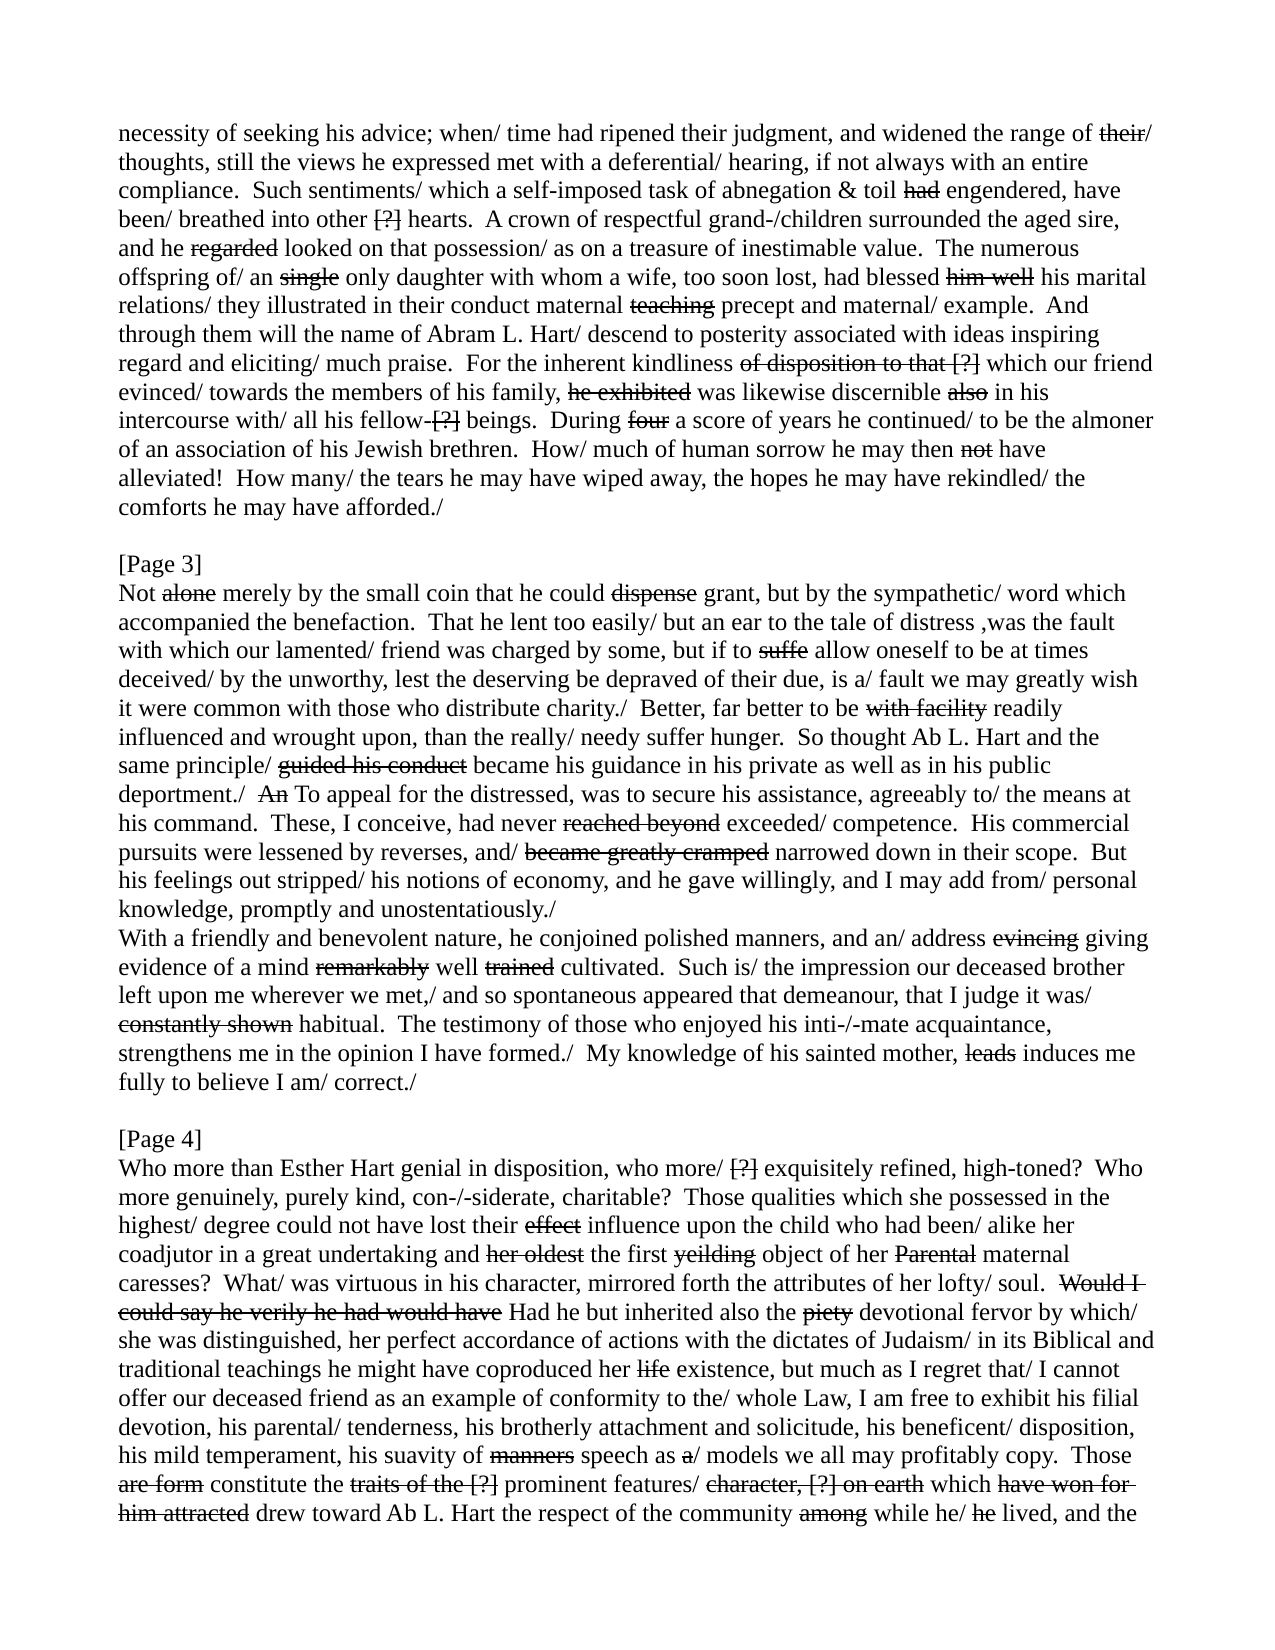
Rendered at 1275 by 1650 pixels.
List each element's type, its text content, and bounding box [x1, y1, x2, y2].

text necessity of seeking his advice; when/ time had ripened their judgment, and widened the range of their/ thoughts, still the views he expressed met with a deferential/ hearing, if not always with an entire compliance. Such sentiments/ which a self-imposed task of abnegation & toil had engendered, have been/ breathed into other [?] hearts. A crown of respectful grand-/children surrounded the aged sire, and he regarded looked on that possession/ as on a treasure of inestimable value. The numerous offspring of/ an single only daughter with whom a wife, too soon lost, had blessed him well his marital relations/ they illustrated in their conduct maternal teaching precept and maternal/ example. And through them will the name of Abram L. Hart/ descend to posterity associated with ideas inspiring regard and eliciting/ much praise. For the inherent kindliness of disposition to that [?] which our friend evinced/ towards the members of his family, he exhibited was likewise discernible also in his intercourse with/ all his fellow-[?] beings. During four a score of years he continued/ to be the almoner of an association of his Jewish brethren. How/ much of human sorrow he may then not have alleviated! How many/ the tears he may have wiped away, the hopes he may have rekindled/ the comforts he may have afforded./ [118, 118, 1157, 521]
text Not alone merely by the small coin that he could dispense grant, but by the sympathetic/ word which accompanied the benefaction. That he lent too easily/ but an ear to the tale of distress ,was the fault with which our lamented/ friend was charged by some, but if to suffe allow oneself to be at times deceived/ by the unworthy, lest the deserving be depraved of their due, is a/ fault we may greatly wish it were common with those who distribute charity./ Better, far better to be with facility readily influenced and wrought upon, than the really/ needy suffer hunger. So thought Ab L. Hart and the same principle/ guided his conduct became his guidance in his private as well as in his public deportment./ An To appeal for the distressed, was to secure his assistance, agreeably to/ the means at his command. These, I conceive, had never reached beyond exceeded/ competence. His commercial pursuits were lessened by reverses, and/ became greatly cramped narrowed down in their scope. But his feelings out stripped/ his notions of economy, and he gave willingly, and I may add from/ personal knowledge, promptly and unostentatiously./ [118, 578, 1157, 923]
text [Page 4] [118, 1124, 1157, 1153]
text With a friendly and benevolent nature, he conjoined polished manners, and an/ address evincing giving evidence of a mind remarkably well trained cultivated. Such is/ the impression our deceased brother left upon me wherever we met,/ and so spontaneous appeared that demeanour, that I judge it was/ constantly shown habitual. The testimony of those who enjoyed his inti-/-mate acquaintance, strengthens me in the opinion I have formed./ My knowledge of his sainted mother, leads induces me fully to believe I am/ correct./ [118, 923, 1157, 1096]
text Who more than Esther Hart genial in disposition, who more/ [?] exquisitely refined, high-toned? Who more genuinely, purely kind, con-/-siderate, charitable? Those qualities which she possessed in the highest/ degree could not have lost their effect influence upon the child who had been/ alike her coadjutor in a great undertaking and her oldest the first yeilding object of her Parental maternal caresses? What/ was virtuous in his character, mirrored forth the attributes of her lofty/ soul. Would I could say he verily he had would have Had he but inherited also the piety devotional fervor by which/ she was distinguished, her perfect accordance of actions with the dictates of Judaism/ in its Biblical and traditional teachings he might have coproduced her life existence, but much as I regret that/ I cannot offer our deceased friend as an example of conformity to the/ whole Law, I am free to exhibit his filial devotion, his parental/ tenderness, his brotherly attachment and solicitude, his beneficent/ disposition, his mild temperament, his suavity of manners speech as a/ models we all may profitably copy. Those are form constitute the traits of the [?] prominent features/ character, [?] on earth which have won for him attracted drew toward Ab L. Hart the respect of the community among while he/ he lived, and the [118, 1153, 1157, 1527]
text [Page 3] [118, 549, 1157, 578]
